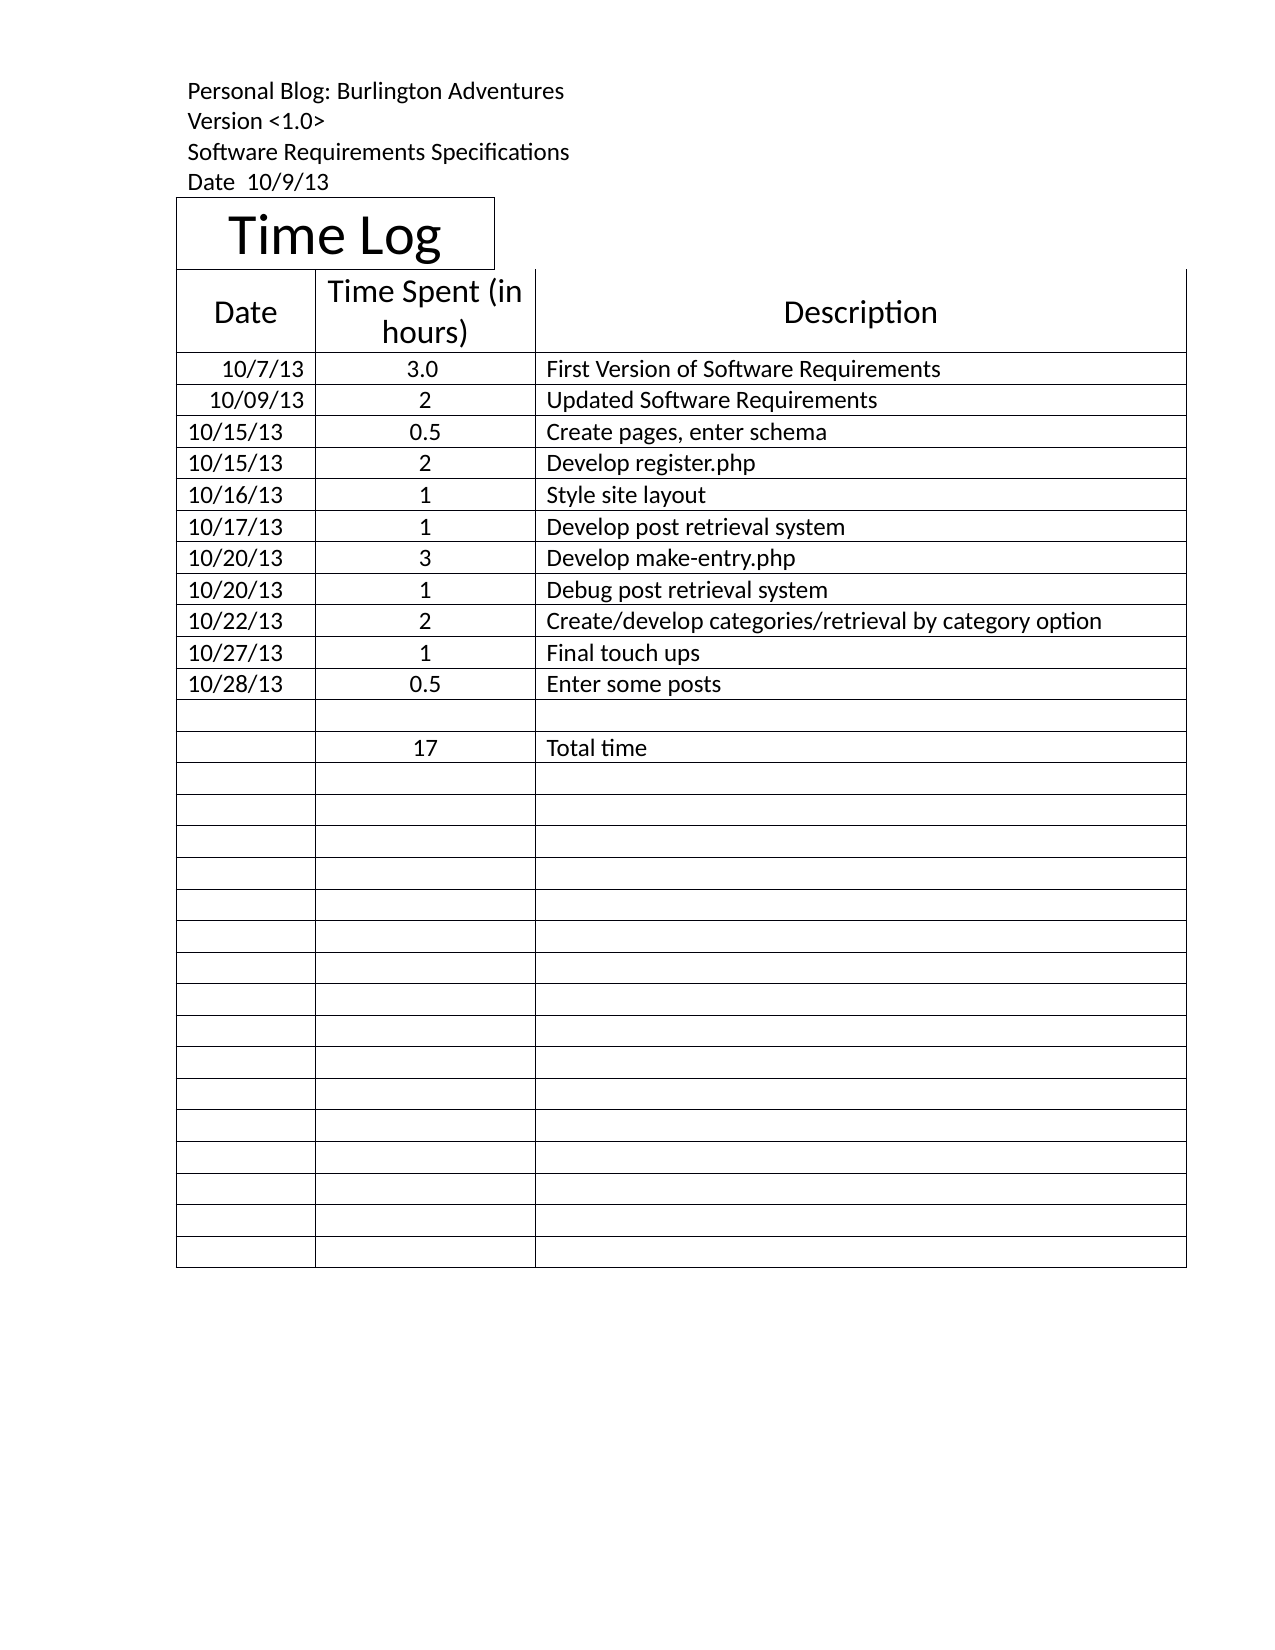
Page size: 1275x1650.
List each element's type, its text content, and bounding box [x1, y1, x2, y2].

table_cell [536, 1174, 1186, 1204]
table_cell Final touch ups [536, 637, 1186, 667]
table_cell [177, 1047, 315, 1078]
table_cell [177, 921, 315, 952]
table_cell [536, 953, 1186, 983]
table_cell [316, 700, 535, 731]
table_cell 10/15/13 [177, 416, 315, 447]
table_cell Develop make-entry.php [536, 542, 1186, 573]
table_cell [536, 1142, 1186, 1172]
table_cell [177, 1016, 315, 1046]
table_cell 2 [316, 605, 535, 636]
table_cell [536, 826, 1186, 857]
table_cell 2 [316, 448, 535, 478]
table_cell Time Spent (in hours) [316, 269, 535, 352]
table_cell [177, 763, 315, 794]
table_cell [536, 763, 1186, 794]
table_cell [177, 1205, 315, 1236]
table_cell [177, 826, 315, 857]
table_cell [177, 1174, 315, 1204]
table_cell 10/27/13 [177, 637, 315, 667]
table_cell [316, 763, 535, 794]
table_cell Enter some posts [536, 669, 1186, 699]
table_cell Total time [536, 732, 1186, 762]
table_cell 10/22/13 [177, 605, 315, 636]
table_cell [316, 795, 535, 825]
table_cell First Version of Software Requirements [536, 353, 1186, 383]
table_cell [316, 1174, 535, 1204]
table_cell [536, 1205, 1186, 1236]
table_cell 10/20/13 [177, 542, 315, 573]
table_cell 3.0 [316, 353, 535, 383]
table_cell [177, 1110, 315, 1141]
table_cell [316, 953, 535, 983]
table_cell [316, 1110, 535, 1141]
table_cell 0.5 [316, 669, 535, 699]
table_cell [177, 1079, 315, 1109]
table_cell 1 [316, 637, 535, 667]
table_cell [177, 1237, 315, 1267]
table_cell 10/7/13 [177, 353, 315, 383]
table_cell Develop register.php [536, 448, 1186, 478]
table_cell Debug post retrieval system [536, 574, 1186, 604]
table_cell [316, 1205, 535, 1236]
table_cell Date [177, 270, 315, 352]
table_cell 3 [316, 542, 535, 573]
table_cell [316, 921, 535, 952]
table_cell [316, 826, 535, 857]
table_cell [316, 1016, 535, 1046]
table_cell Create pages, enter schema [536, 416, 1186, 447]
table_cell [536, 795, 1186, 825]
table_cell 1 [316, 511, 535, 541]
table_cell 0.5 [316, 416, 535, 447]
table_cell 10/28/13 [177, 669, 315, 699]
table_cell Develop post retrieval system [536, 511, 1186, 541]
table_cell [536, 1079, 1186, 1109]
table_cell Create/develop categories/retrieval by category option [536, 605, 1186, 636]
table_cell [536, 858, 1186, 888]
table_header Time Log [177, 198, 494, 269]
table_cell [536, 1016, 1186, 1046]
table_cell 10/09/13 [177, 385, 315, 415]
table_cell 17 [316, 732, 535, 762]
table_cell [177, 984, 315, 1015]
table_cell [316, 1047, 535, 1078]
table_cell [536, 700, 1186, 731]
table_header [495, 197, 1187, 269]
table_cell [177, 890, 315, 920]
table_cell [536, 921, 1186, 952]
table_cell [177, 795, 315, 825]
table_cell 10/16/13 [177, 479, 315, 510]
table_cell [177, 953, 315, 983]
table_cell 2 [316, 385, 535, 415]
table_cell [536, 1237, 1186, 1267]
table_cell 10/20/13 [177, 574, 315, 604]
table_cell [316, 1142, 535, 1172]
table_cell Style site layout [536, 479, 1186, 510]
table_cell [177, 858, 315, 888]
table_cell [177, 700, 315, 731]
table_cell 1 [316, 574, 535, 604]
table_cell [316, 1237, 535, 1267]
table_cell Updated Software Requirements [536, 385, 1186, 415]
table_cell 10/17/13 [177, 511, 315, 541]
table_cell [536, 1110, 1186, 1141]
table_cell 1 [316, 479, 535, 510]
table_cell [536, 1047, 1186, 1078]
table_cell [316, 890, 535, 920]
table_cell [536, 890, 1186, 920]
table_cell [316, 1079, 535, 1109]
table_cell Description [536, 269, 1186, 352]
table_cell [177, 732, 315, 762]
table_cell [177, 1142, 315, 1172]
table_cell 10/15/13 [177, 448, 315, 478]
table_cell [316, 984, 535, 1015]
table_cell [536, 984, 1186, 1015]
table_cell [316, 858, 535, 888]
